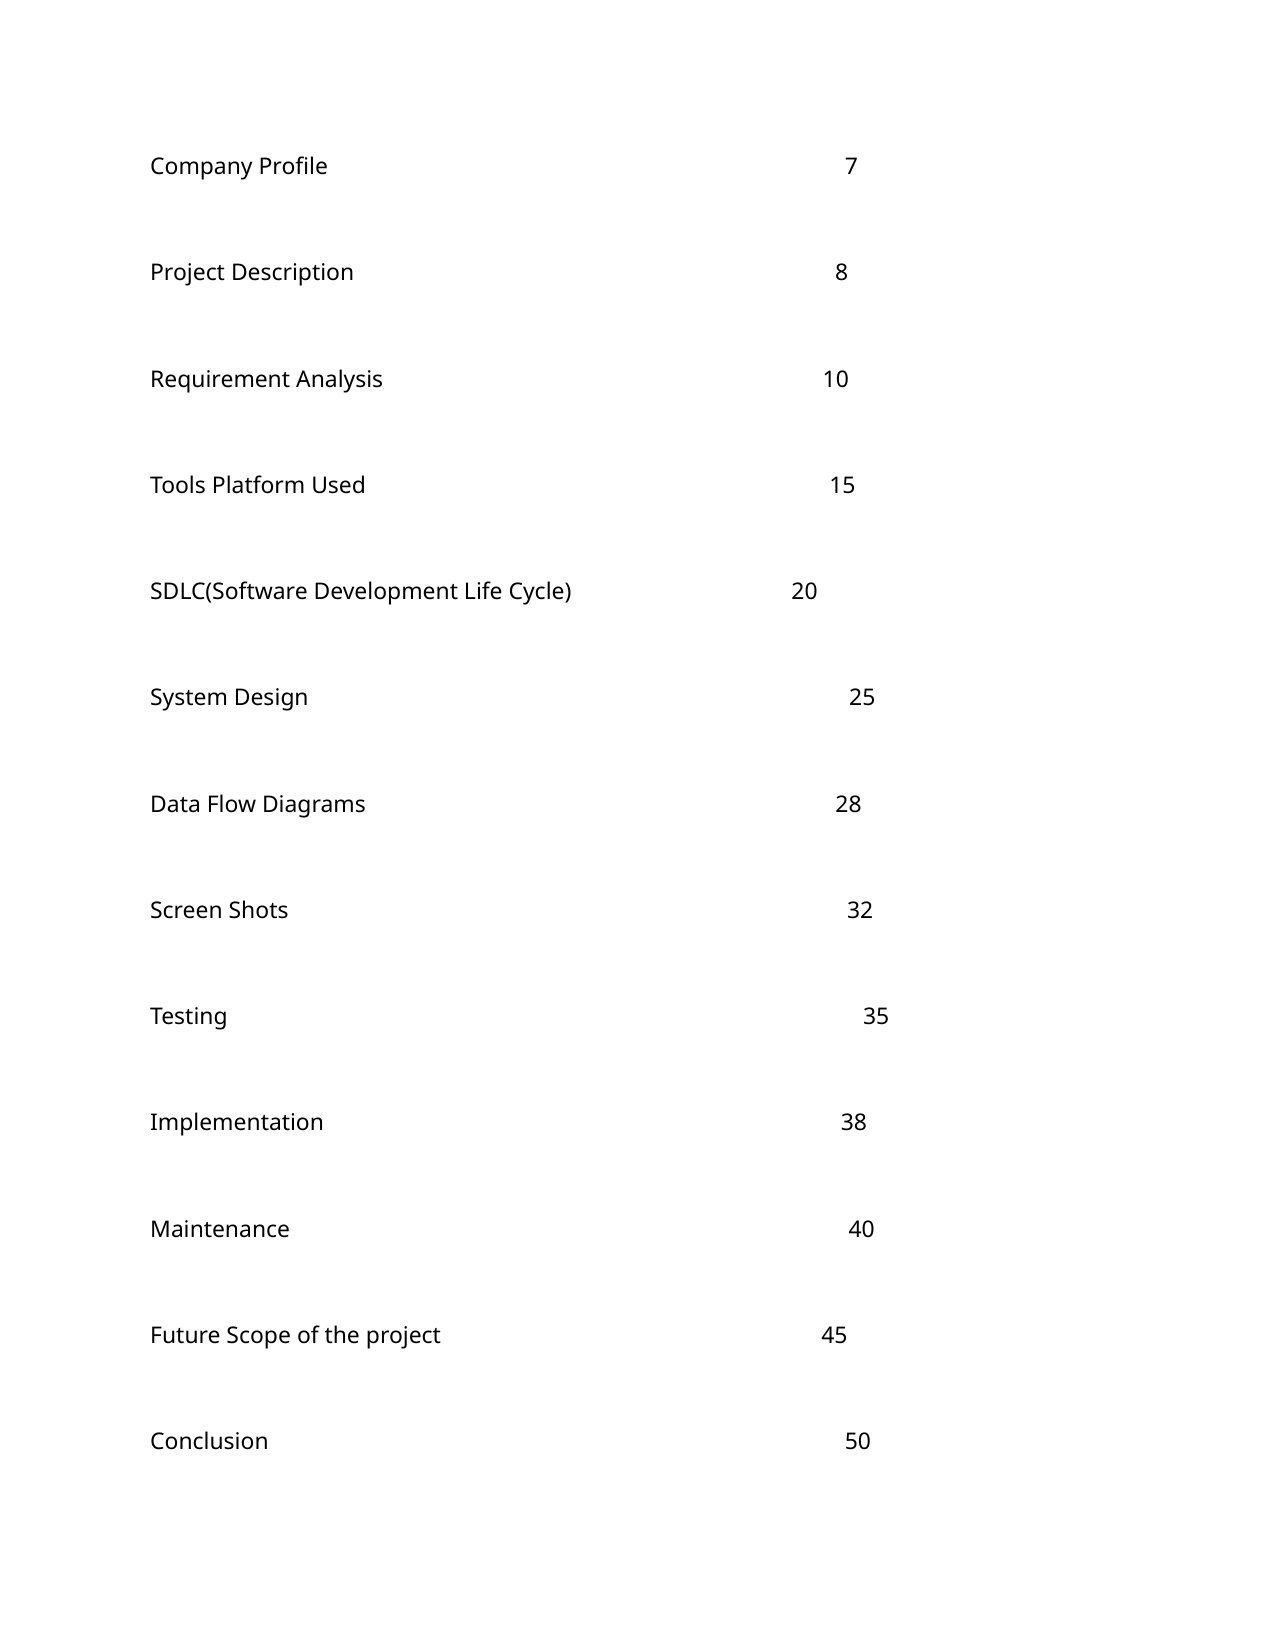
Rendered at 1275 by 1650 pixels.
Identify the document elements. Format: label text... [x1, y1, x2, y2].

text Project Description 8 [150, 256, 1125, 287]
text Implementation 38 [150, 1106, 1125, 1137]
text Requirement Analysis 10 [150, 362, 1125, 394]
text Maintenance 40 [150, 1212, 1125, 1244]
text Testing 35 [150, 1000, 1125, 1031]
text Future Scope of the project 45 [150, 1319, 1125, 1350]
text System Design 25 [150, 681, 1125, 712]
text Conclusion 50 [150, 1425, 1125, 1456]
text Company Profile 7 [150, 150, 1125, 181]
text Screen Shots 32 [150, 894, 1125, 925]
text Tools Platform Used 15 [150, 469, 1125, 500]
text SDLC(Software Development Life Cycle) 20 [150, 575, 1125, 606]
text Data Flow Diagrams 28 [150, 787, 1125, 819]
